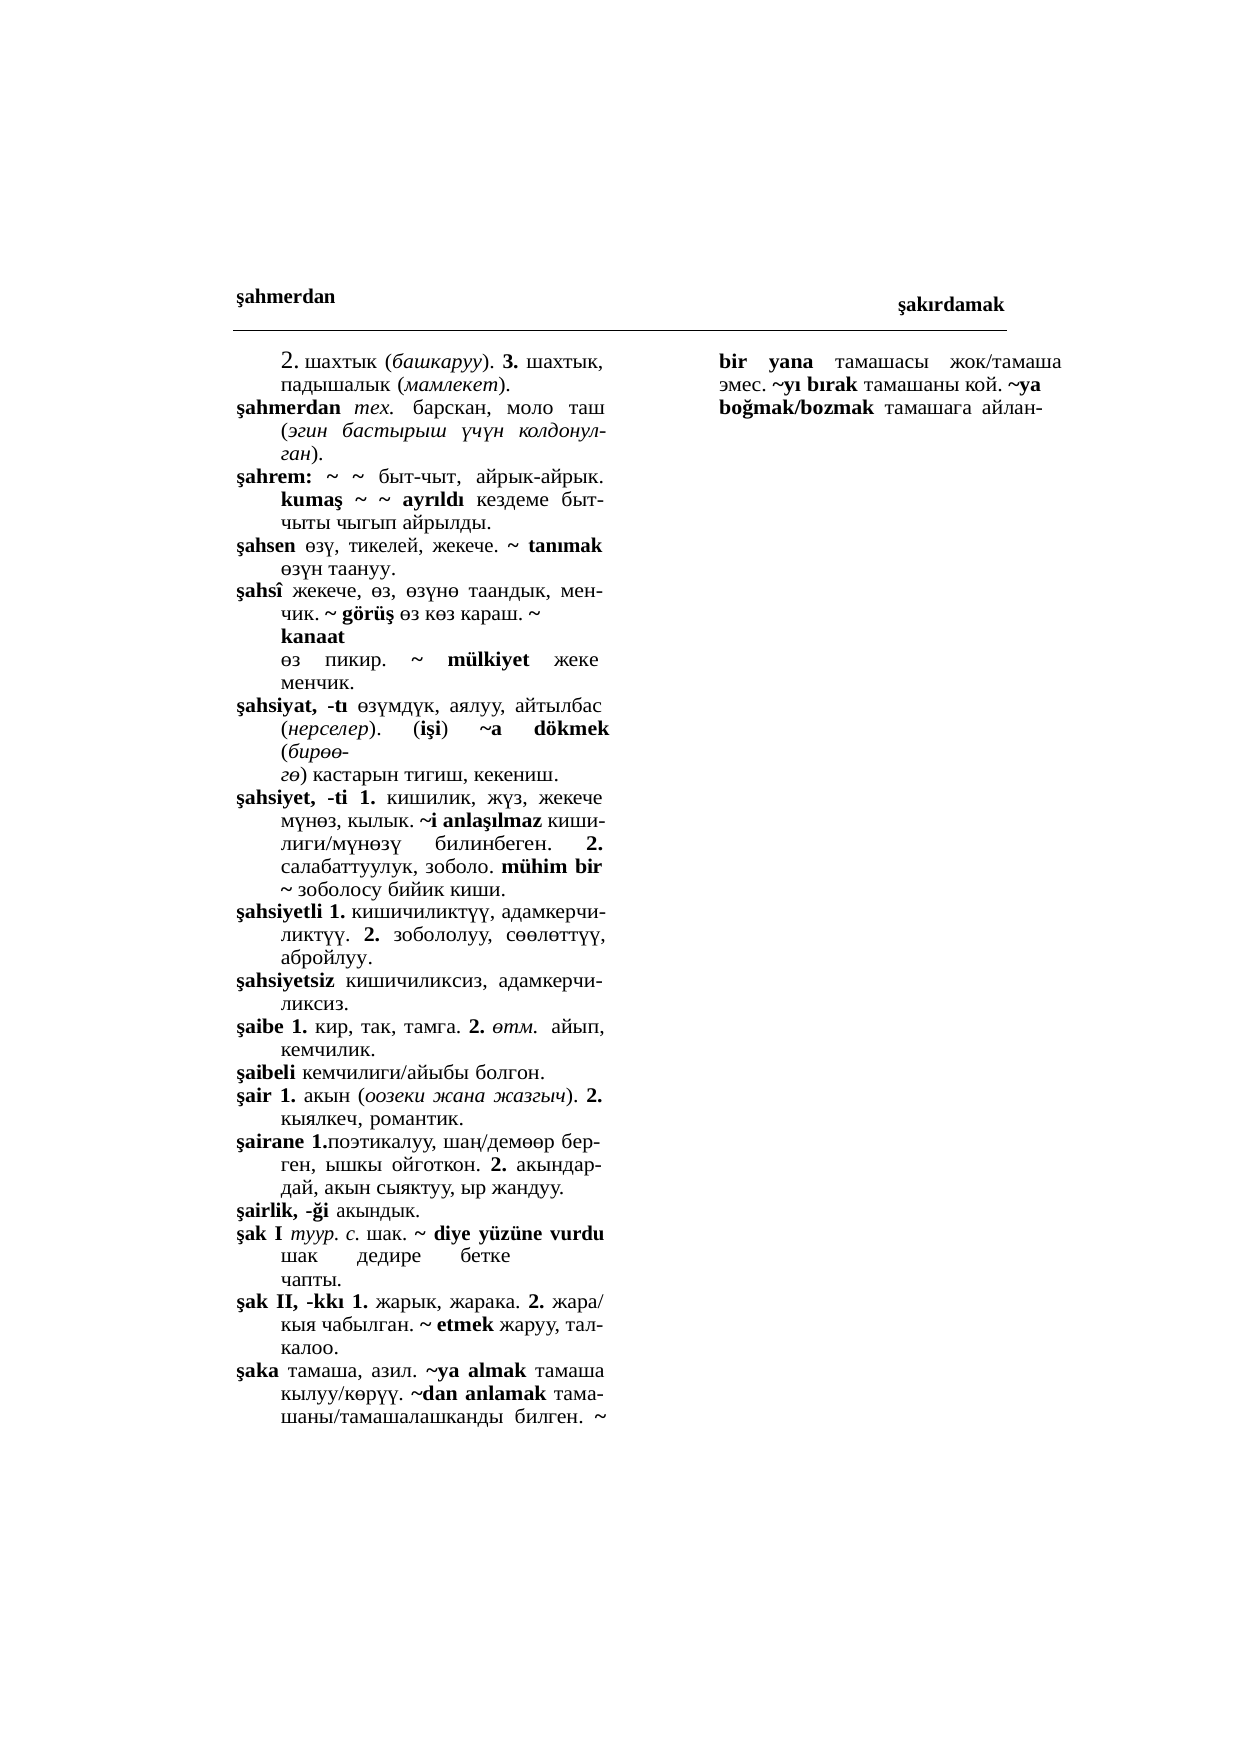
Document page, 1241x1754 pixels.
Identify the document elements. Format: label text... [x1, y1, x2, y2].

text şakırdamak [898, 292, 1065, 316]
text шак дедире бетке чапты. [281, 1244, 510, 1291]
text şahsî жекече, өз, өзүнө таандык, мен- чик. ~ görüş өз көз караш. ~ kanaat [236, 579, 609, 648]
text өзүн таануу. [281, 557, 397, 579]
list шахтык (башкаруу). 3. шахтык, падышалык (мамлекет). [281, 350, 606, 396]
text (нерселер). (işi) ~a dökmek (бирөө- [281, 717, 609, 763]
text kumaş ~ ~ ayrıldı кездеме быт- чыты чыгып айрылды. [281, 488, 609, 534]
text şahrem: ~ ~ быт-чыт, айрык-айрык. [236, 465, 609, 488]
text şahmerdan тех. барскан, моло таш [236, 396, 609, 419]
text şahsiyetsiz кишичиликсиз, адамкерчи- ликсиз. [236, 969, 609, 1015]
text şairane 1.поэтикалуу, шаң/демөөр бер- ген, ышкы ойготкон. 2. акындар- [236, 1130, 609, 1176]
text şaibe 1. кир, так, тамга. 2. өтм. айып, [236, 1015, 609, 1038]
text şair 1. акын (оозеки жана жазгыч). 2. [236, 1084, 609, 1107]
text şaka тамаша, азил. ~ya almak тамаша кылуу/көрүү. ~dan anlamak тама- [236, 1359, 609, 1405]
text өз пикир. ~ mülkiyet жеке менчик. [281, 648, 599, 694]
text кемчилик. [281, 1038, 378, 1061]
text şak I туур. с. шак. ~ diye yüzüne vurdu [236, 1222, 609, 1244]
text bir yana тамашасы жок/тамаша эмес. ~yı bırak тамашаны кой. ~ya [719, 350, 1062, 396]
text гө) кастарын тигиш, кекениш. [281, 763, 561, 786]
text кыялкеч, романтик. [281, 1107, 466, 1130]
text лиги/мүнөзү билинбеген. 2. [281, 832, 606, 855]
text şairlik, -ği акындык. [236, 1199, 609, 1222]
text şahsen өзү, тикелей, жекече. ~ tanımak [236, 534, 609, 557]
text şahmerdan [236, 284, 336, 308]
text şahsiyetli 1. кишичиликтүү, адамкерчи- ликтүү. 2. зобололуу, сөөлөттүү, абройлуу. [236, 901, 606, 969]
text (эгин бастырыш үчүн колдонул- ган). [281, 419, 609, 465]
text şahsiyat, -tı өзүмдүк, аялуу, айтылбас [236, 694, 609, 717]
text ~ зоболосу бийик киши. [281, 878, 507, 901]
text дай, акын сыяктуу, ыр жандуу. [281, 1176, 570, 1199]
text калоо. [281, 1336, 340, 1359]
text şak II, -kkı 1. жарык, жарака. 2. жара/ кыя чабылган. ~ etmek жаруу, тал- [236, 1291, 609, 1336]
text шаны/тамашалашканды билген. ~ [281, 1405, 606, 1428]
text şaibeli кемчилиги/айыбы болгон. [236, 1061, 609, 1084]
text şahsiyet, -ti 1. кишилик, жүз, жекече мүнөз, кылык. ~i anlaşılmaz киши- [236, 786, 609, 832]
text boğmak/bozmak тамашага айлан- [719, 396, 1062, 419]
text салабаттуулук, зоболо. mühim bir [281, 855, 606, 878]
